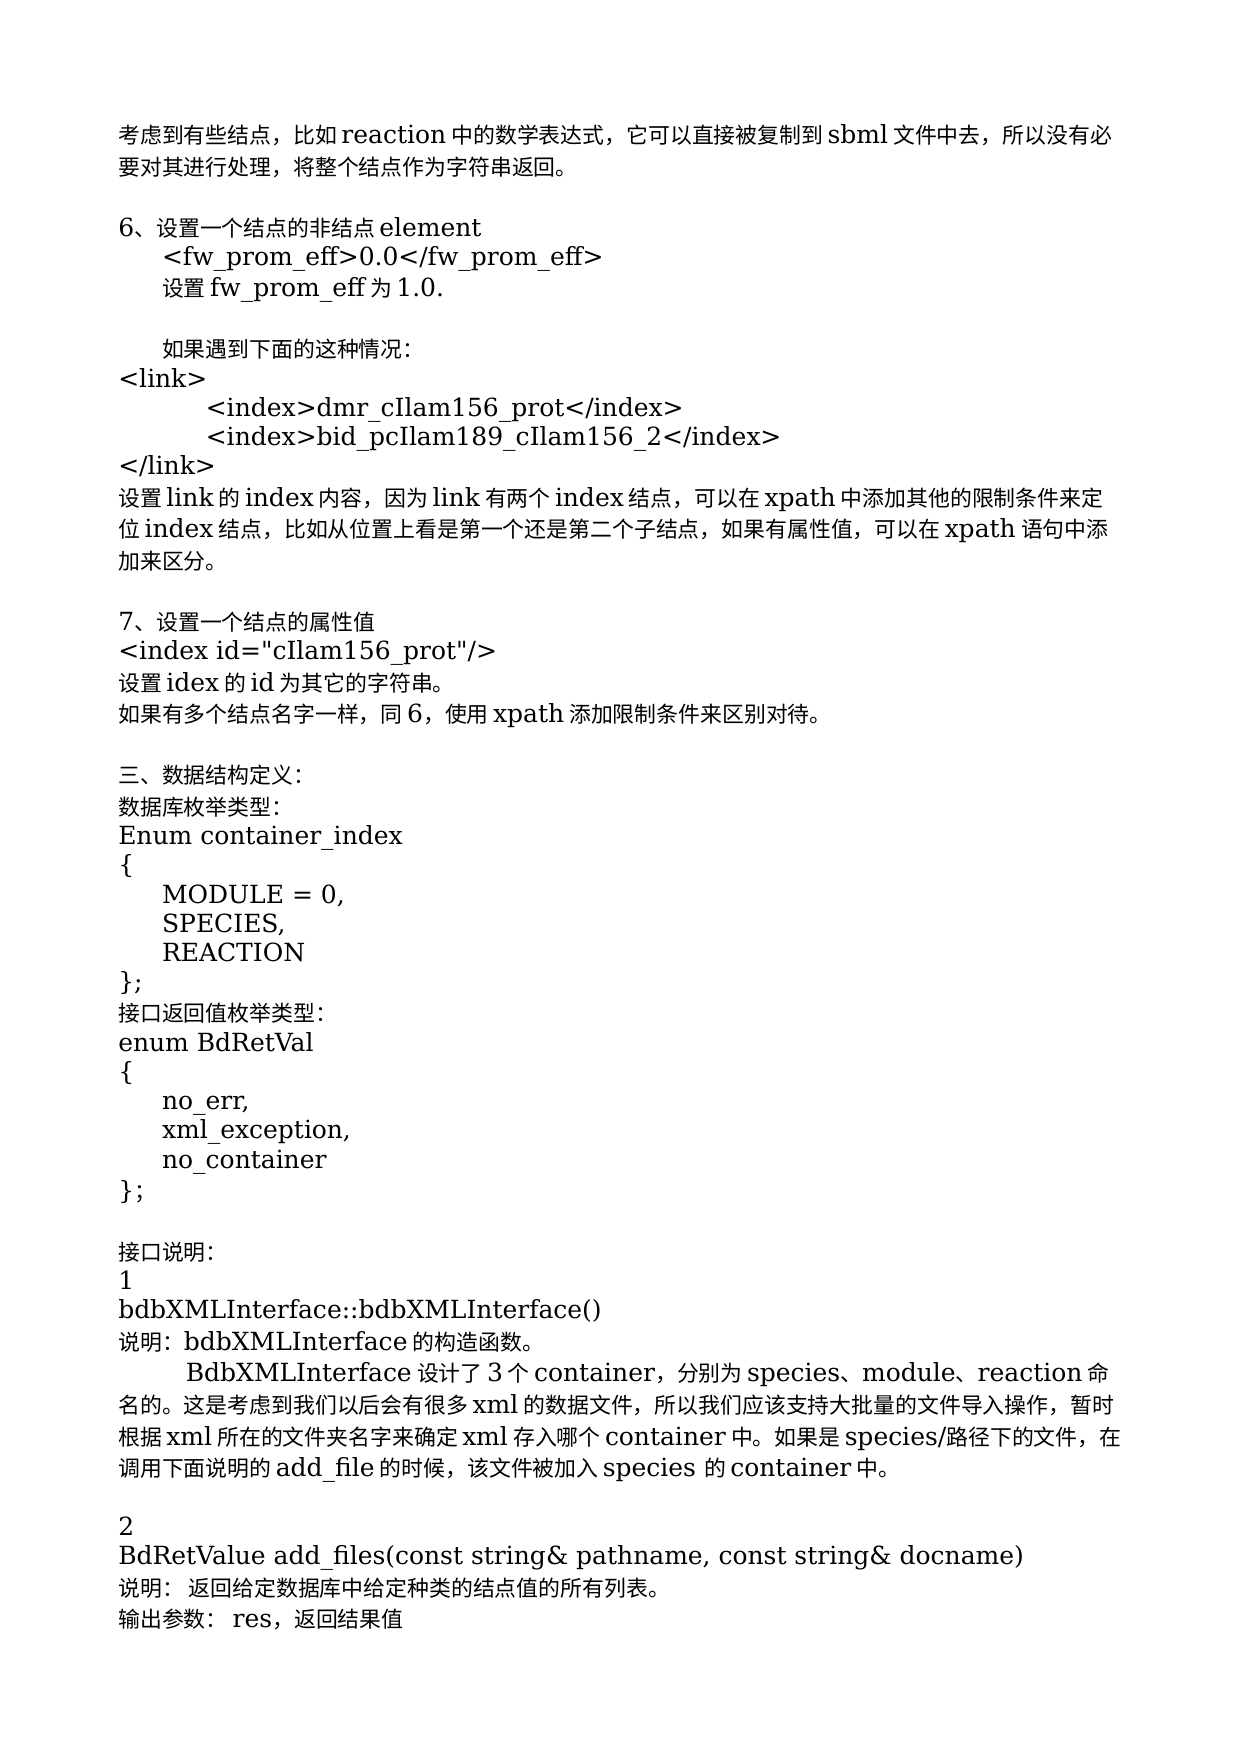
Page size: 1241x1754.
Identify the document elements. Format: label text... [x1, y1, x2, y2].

text 6、设置一个结点的非结点element [118, 211, 1122, 242]
text <index>bid_pcIlam189_cIlam156_2</index> [118, 422, 1122, 451]
text 说明：bdbXMLInterface的构造函数。 [118, 1325, 1122, 1356]
text <link> [118, 364, 1122, 393]
text no_container }； [118, 1145, 1122, 1206]
text no_err, [118, 1086, 1122, 1116]
text MODULE = 0, [118, 880, 1122, 909]
text enum BdRetVal [118, 1028, 1122, 1057]
text 说明： 返回给定数据库中给定种类的结点值的所有列表。 [118, 1571, 1122, 1602]
text 输出参数： res，返回结果值 [118, 1602, 1122, 1634]
text BdbXMLInterface设计了3个container，分别为species、module、reaction命名的。这是考虑到我们以后会有很多xml的数据文件，所以我们应该支持大批量的文件导入操作，暂时根据xml所在的文件夹名字来确定xml存入哪个container中。如果是species/路径下的文件，在调用下面说明的add_file的时候，该文件被加入species 的container中。 [118, 1356, 1122, 1483]
text Enum container_index [118, 821, 1122, 851]
text 2 [118, 1512, 1122, 1541]
text 如果遇到下面的这种情况： [118, 332, 1122, 364]
text 三、数据结构定义： [118, 758, 1122, 790]
text 接口说明： [118, 1235, 1122, 1266]
text bdbXMLInterface::bdbXMLInterface() [118, 1296, 1122, 1325]
text REACTION }; [118, 938, 1122, 996]
text 设置link的index内容，因为link有两个index结点，可以在xpath中添加其他的限制条件来定位index结点，比如从位置上看是第一个还是第二个子结点，如果有属性值，可以在xpath语句中添加来区分。 [118, 481, 1122, 576]
text 设置fw_prom_eff为1.0. [118, 271, 1122, 303]
text xml_exception, [118, 1116, 1122, 1145]
text 如果有多个结点名字一样，同6，使用xpath添加限制条件来区别对待。 [118, 697, 1122, 729]
text BdRetValue add_files(const string& pathname, const string& docname) [118, 1541, 1122, 1571]
text 考虑到有些结点，比如reaction中的数学表达式，它可以直接被复制到sbml文件中去，所以没有必要对其进行处理，将整个结点作为字符串返回。 [118, 118, 1122, 181]
text 7、设置一个结点的属性值 [118, 605, 1122, 636]
text </link> [118, 451, 1122, 481]
text SPECIES, [118, 909, 1122, 938]
text { [118, 1057, 1122, 1086]
text <fw_prom_eff>0.0</fw_prom_eff> [118, 242, 1122, 271]
text 1 [118, 1266, 1122, 1296]
text <index id="cIlam156_prot"/> [118, 636, 1122, 666]
text 接口返回值枚举类型： [118, 996, 1122, 1028]
text { [118, 851, 1122, 880]
text 设置idex的id为其它的字符串。 [118, 666, 1122, 697]
text 数据库枚举类型： [118, 790, 1122, 821]
text <index>dmr_cIlam156_prot</index> [118, 393, 1122, 422]
